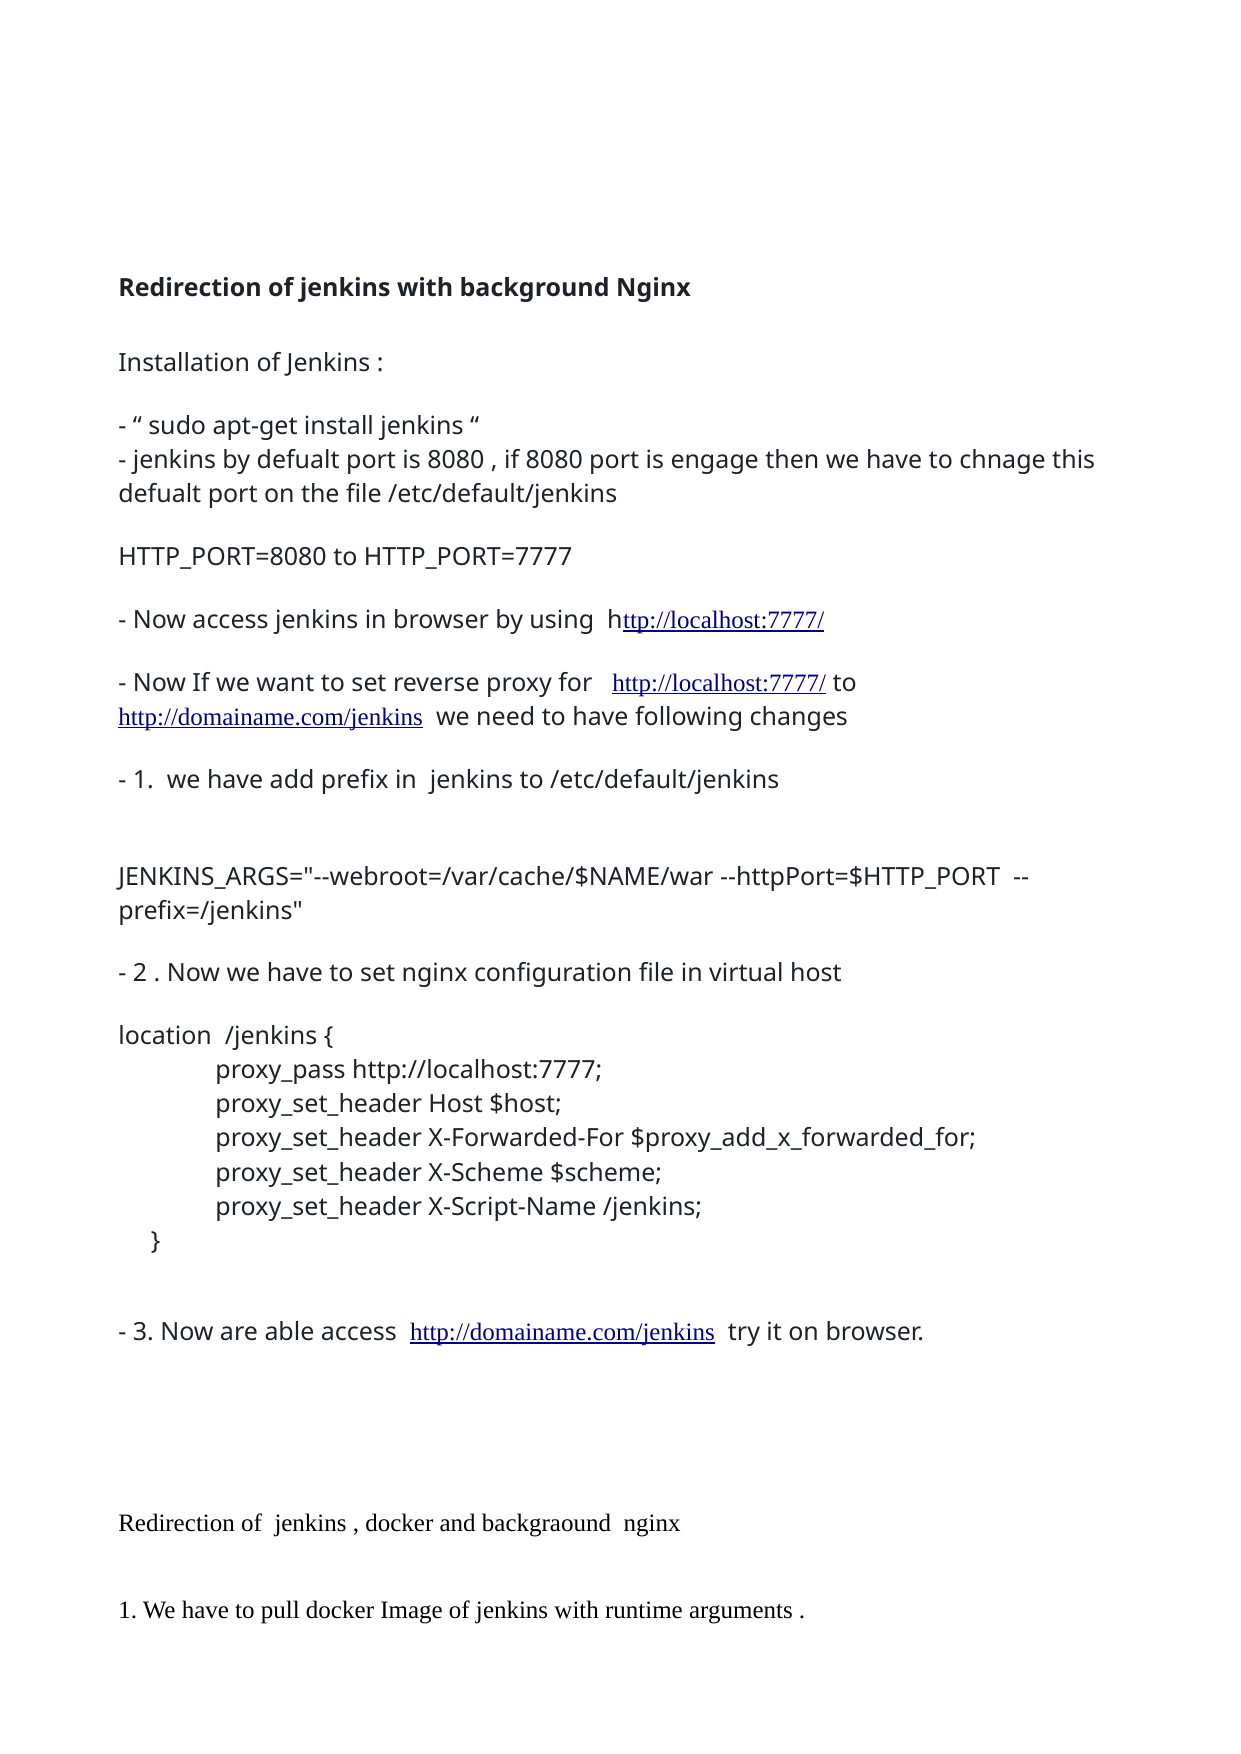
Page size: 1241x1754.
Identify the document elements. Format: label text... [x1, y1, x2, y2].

text proxy_set_header Host $host; [118, 1086, 1122, 1120]
text JENKINS_ARGS="--webroot=/var/cache/$NAME/war --httpPort=$HTTP_PORT --prefix=/jenkins" [118, 858, 1122, 926]
text proxy_set_header X-Script-Name /jenkins; [118, 1188, 1122, 1222]
text - Now access jenkins in browser by using http://localhost:7777/ [118, 602, 1122, 636]
text - jenkins by defualt port is 8080 , if 8080 port is engage then we have to chnage this defualt port on the file /etc/default/jenkins [118, 442, 1122, 510]
text Redirection of jenkins , docker and backgraound nginx [118, 1508, 1122, 1537]
text } [118, 1222, 1122, 1256]
text HTTP_PORT=8080 to HTTP_PORT=7777 [118, 539, 1122, 573]
text - 3. Now are able access http://domainame.com/jenkins try it on browser. [118, 1314, 1122, 1348]
text - 2 . Now we have to set nginx configuration file in virtual host [118, 955, 1122, 989]
text - 1. we have add prefix in jenkins to /etc/default/jenkins [118, 761, 1122, 795]
text 1. We have to pull docker Image of jenkins with runtime arguments . [118, 1595, 1122, 1623]
text location /jenkins { [118, 1018, 1122, 1052]
text Redirection of jenkins with background Nginx [118, 270, 1122, 304]
text proxy_set_header X-Forwarded-For $proxy_add_x_forwarded_for; [118, 1120, 1122, 1154]
text - Now If we want to set reverse proxy for http://localhost:7777/ to http://domainame.com/jenkins we need to have following changes [118, 664, 1122, 733]
text proxy_pass http://localhost:7777; [118, 1052, 1122, 1086]
text Installation of Jenkins : [118, 345, 1122, 379]
text proxy_set_header X-Scheme $scheme; [118, 1154, 1122, 1188]
text - “ sudo apt-get install jenkins “ [118, 408, 1122, 442]
